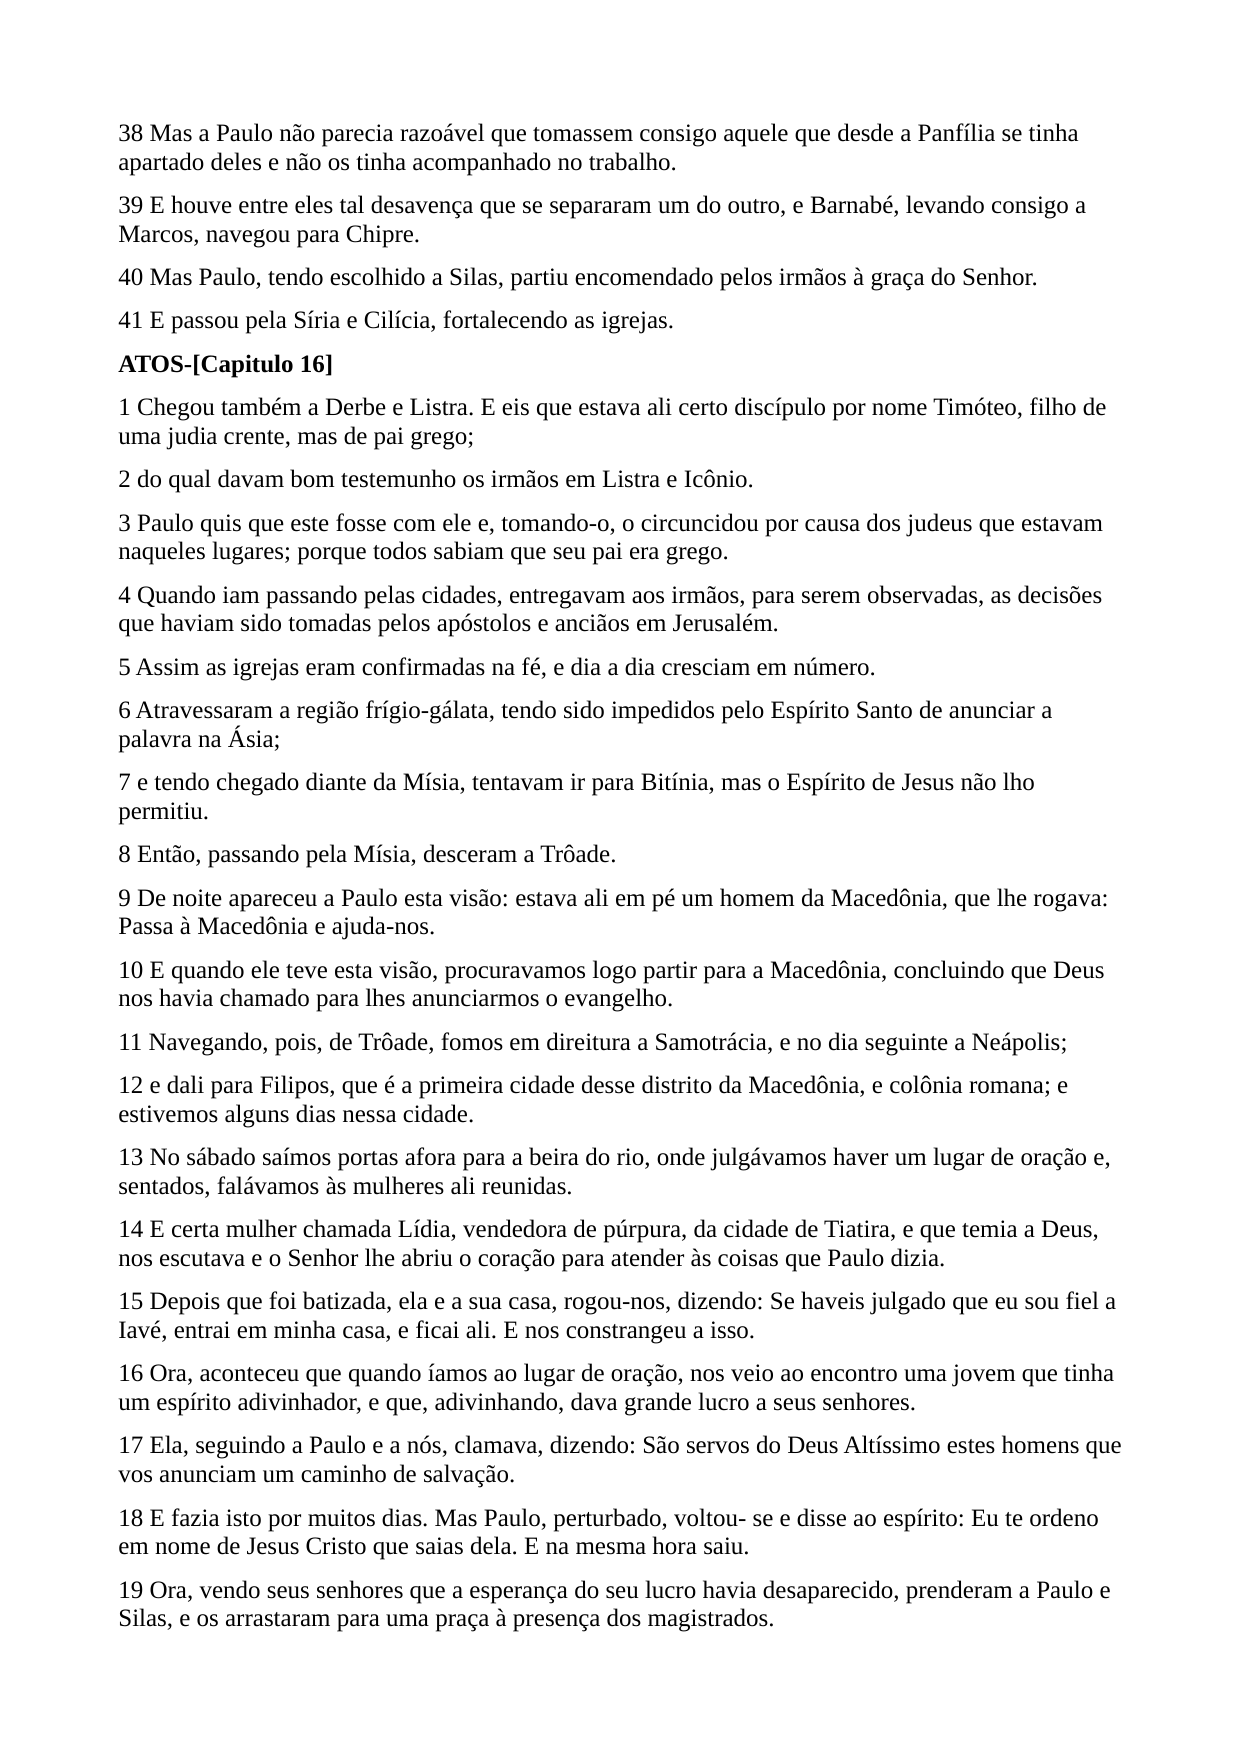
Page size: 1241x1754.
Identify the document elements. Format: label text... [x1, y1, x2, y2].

text ATOS-[Capitulo 16] [118, 349, 1122, 378]
text 13 No sábado saímos portas afora para a beira do rio, onde julgávamos haver um lugar de oração e, sentados, falávamos às mulheres ali reunidas. [118, 1142, 1122, 1200]
text 16 Ora, aconteceu que quando íamos ao lugar de oração, nos veio ao encontro uma jovem que tinha um espírito adivinhador, e que, adivinhando, dava grande lucro a seus senhores. [118, 1358, 1122, 1416]
text 39 E houve entre eles tal desavença que se separaram um do outro, e Barnabé, levando consigo a Marcos, navegou para Chipre. [118, 190, 1122, 248]
text 4 Quando iam passando pelas cidades, entregavam aos irmãos, para serem observadas, as decisões que haviam sido tomadas pelos apóstolos e anciãos em Jerusalém. [118, 580, 1122, 637]
text 19 Ora, vendo seus senhores que a esperança do seu lucro havia desaparecido, prenderam a Paulo e Silas, e os arrastaram para uma praça à presença dos magistrados. [118, 1575, 1122, 1632]
text 8 Então, passando pela Mísia, desceram a Trôade. [118, 839, 1122, 868]
text 18 E fazia isto por muitos dias. Mas Paulo, perturbado, voltou- se e disse ao espírito: Eu te ordeno em nome de Jesus Cristo que saias dela. E na mesma hora saiu. [118, 1503, 1122, 1560]
text 38 Mas a Paulo não parecia razoável que tomassem consigo aquele que desde a Panfília se tinha apartado deles e não os tinha acompanhado no trabalho. [118, 118, 1122, 176]
text 9 De noite apareceu a Paulo esta visão: estava ali em pé um homem da Macedônia, que lhe rogava: Passa à Macedônia e ajuda-nos. [118, 883, 1122, 940]
text 2 do qual davam bom testemunho os irmãos em Listra e Icônio. [118, 464, 1122, 493]
text 7 e tendo chegado diante da Mísia, tentavam ir para Bitínia, mas o Espírito de Jesus não lho permitiu. [118, 767, 1122, 825]
text 40 Mas Paulo, tendo escolhido a Silas, partiu encomendado pelos irmãos à graça do Senhor. [118, 262, 1122, 291]
text 15 Depois que foi batizada, ela e a sua casa, rogou-nos, dizendo: Se haveis julgado que eu sou fiel a Iavé, entrai em minha casa, e ficai ali. E nos constrangeu a isso. [118, 1286, 1122, 1344]
text 12 e dali para Filipos, que é a primeira cidade desse distrito da Macedônia, e colônia romana; e estivemos alguns dias nessa cidade. [118, 1070, 1122, 1128]
text 6 Atravessaram a região frígio-gálata, tendo sido impedidos pelo Espírito Santo de anunciar a palavra na Ásia; [118, 695, 1122, 753]
text 17 Ela, seguindo a Paulo e a nós, clamava, dizendo: São servos do Deus Altíssimo estes homens que vos anunciam um caminho de salvação. [118, 1431, 1122, 1488]
text 3 Paulo quis que este fosse com ele e, tomando-o, o circuncidou por causa dos judeus que estavam naqueles lugares; porque todos sabiam que seu pai era grego. [118, 508, 1122, 565]
text 10 E quando ele teve esta visão, procuravamos logo partir para a Macedônia, concluindo que Deus nos havia chamado para lhes anunciarmos o evangelho. [118, 955, 1122, 1012]
text 41 E passou pela Síria e Cilícia, fortalecendo as igrejas. [118, 306, 1122, 334]
text 14 E certa mulher chamada Lídia, vendedora de púrpura, da cidade de Tiatira, e que temia a Deus, nos escutava e o Senhor lhe abriu o coração para atender às coisas que Paulo dizia. [118, 1214, 1122, 1272]
text 5 Assim as igrejas eram confirmadas na fé, e dia a dia cresciam em número. [118, 652, 1122, 681]
text 11 Navegando, pois, de Trôade, fomos em direitura a Samotrácia, e no dia seguinte a Neápolis; [118, 1027, 1122, 1056]
text 1 Chegou também a Derbe e Listra. E eis que estava ali certo discípulo por nome Timóteo, filho de uma judia crente, mas de pai grego; [118, 392, 1122, 450]
